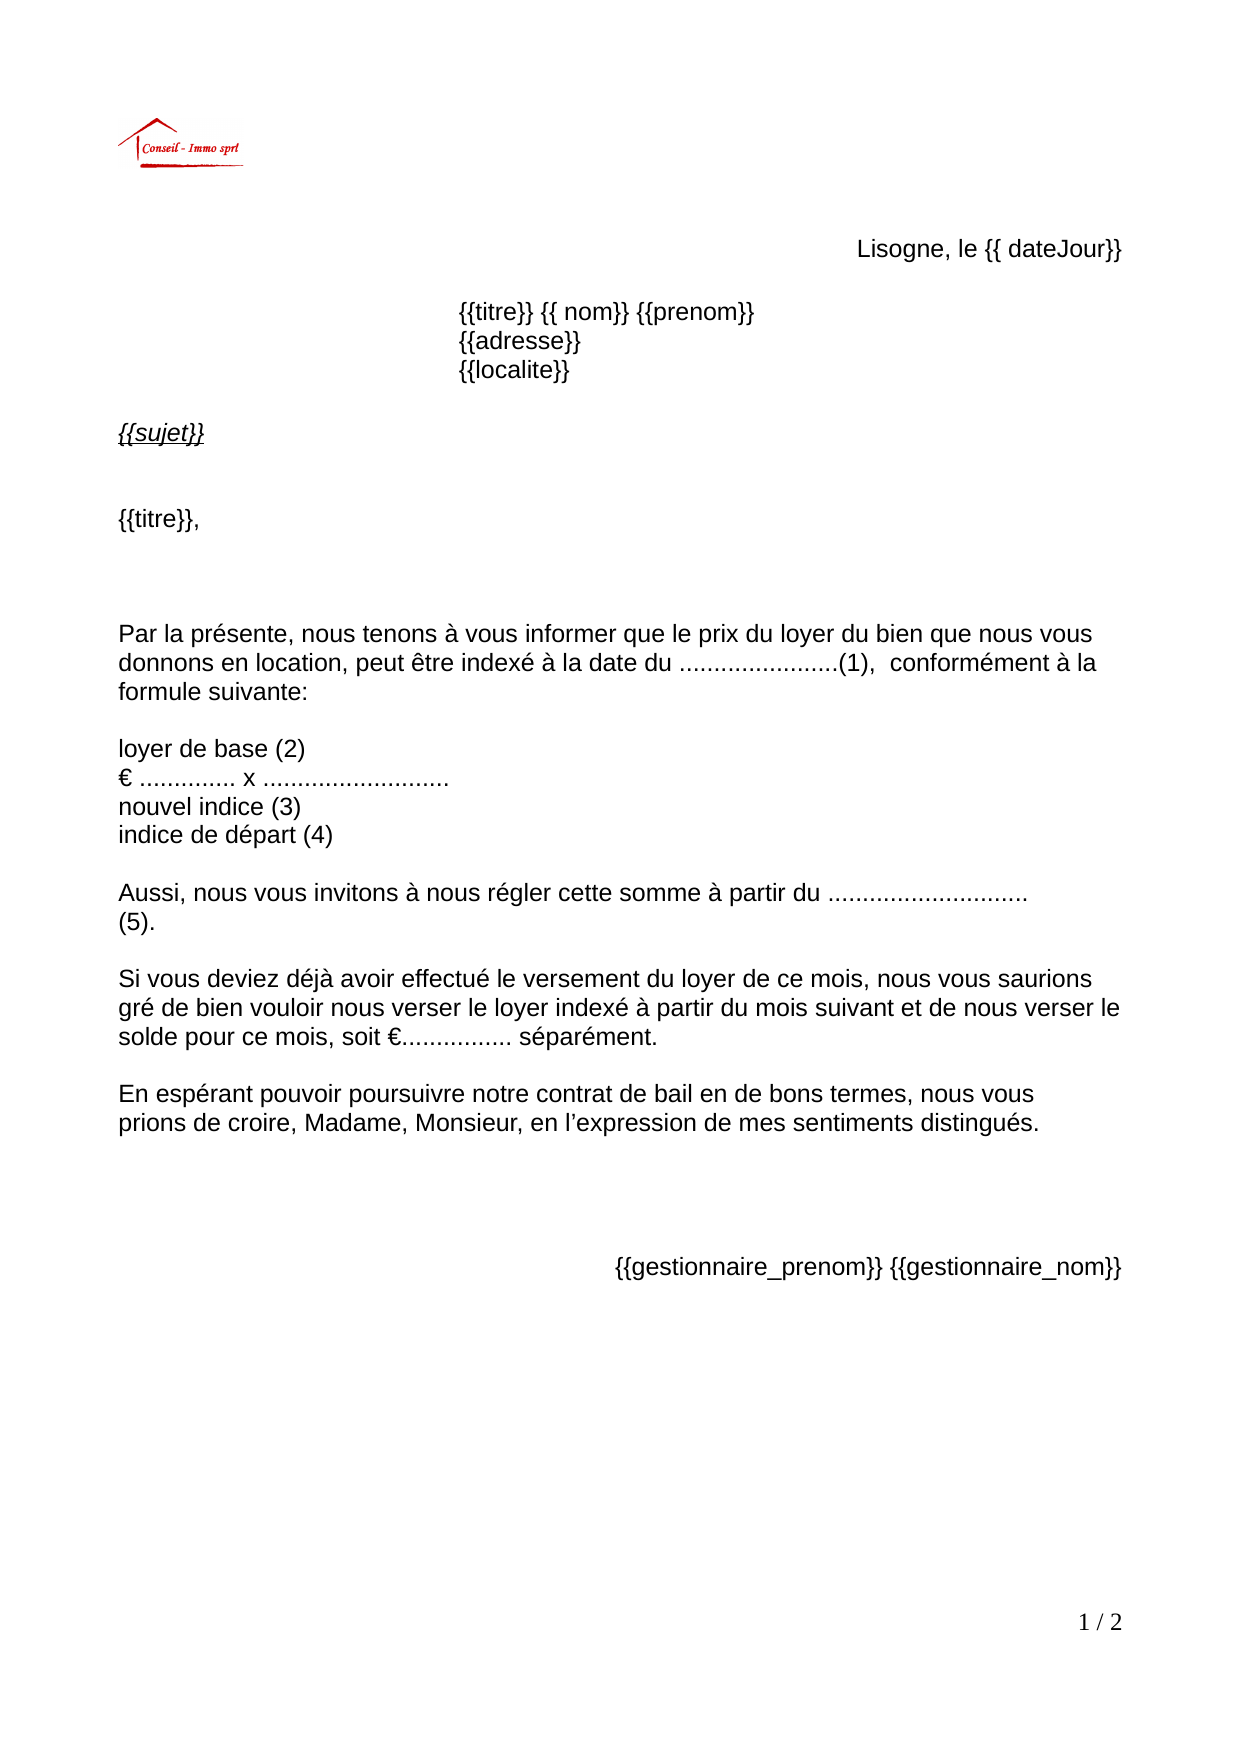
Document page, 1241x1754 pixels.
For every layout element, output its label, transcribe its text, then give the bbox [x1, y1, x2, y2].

table_header {{titre}} {{ nom}} {{prenom}} {{adresse}} {{localite}} [453, 291, 1122, 389]
text {{sujet}} [118, 418, 1122, 447]
text Par la présente, nous tenons à vous informer que le prix du loyer du bien que nous vous donnons en location, peut être indexé à la date du .......................(1), conformément à la formule suivante: [118, 619, 1122, 705]
text nouvel indice (3) [118, 792, 1122, 820]
text Si vous deviez déjà avoir effectué le versement du loyer de ce mois, nous vous saurions gré de bien vouloir nous verser le loyer indexé à partir du mois suivant et de nous verser le solde pour ce mois, soit €................ séparément. [118, 964, 1122, 1050]
text indice de départ (4) [118, 820, 1122, 849]
table_header [118, 291, 453, 389]
text Lisogne, le {{ dateJour}} [118, 234, 1122, 263]
text € .............. x ........................... [118, 763, 1122, 792]
text {{titre}}, [118, 504, 1122, 533]
text Aussi, nous vous invitons à nous régler cette somme à partir du ............................. [118, 878, 1122, 907]
text loyer de base (2) [118, 734, 1122, 763]
text (5). [118, 907, 1122, 935]
text En espérant pouvoir poursuivre notre contrat de bail en de bons termes, nous vous [118, 1079, 1122, 1108]
text {{gestionnaire_prenom}} {{gestionnaire_nom}} [118, 1252, 1122, 1280]
picture [118, 118, 244, 169]
text prions de croire, Madame, Monsieur, en l’expression de mes sentiments distingués. [118, 1108, 1122, 1137]
